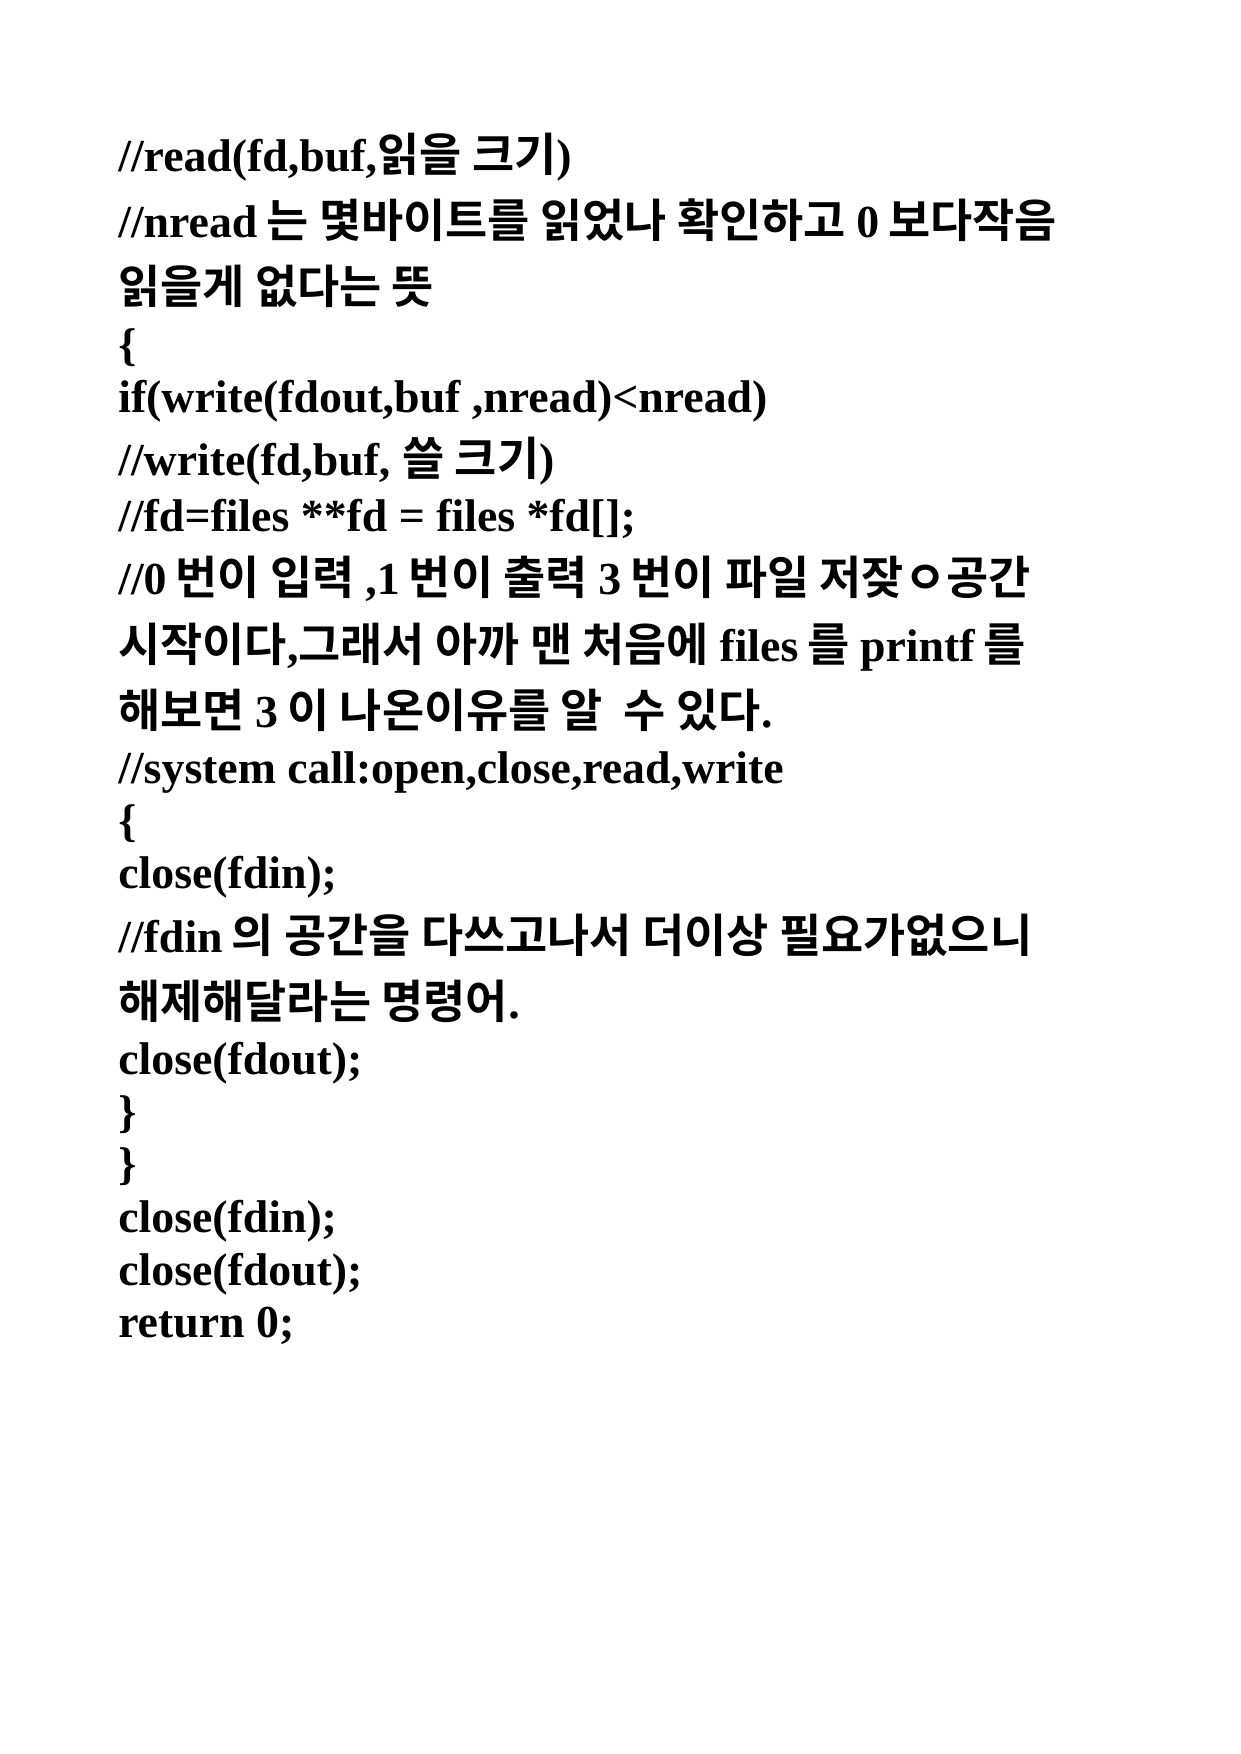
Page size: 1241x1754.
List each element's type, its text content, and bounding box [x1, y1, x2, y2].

text close(fdout); [118, 1032, 1122, 1084]
text //read(fd,buf,읽을 크기) [118, 118, 1122, 184]
text { [118, 317, 1122, 370]
text //write(fd,buf, 쓸 크기) [118, 423, 1122, 489]
text if(write(fdout,buf ,nread)<nread) [118, 370, 1122, 423]
text return 0; [118, 1295, 1122, 1348]
text close(fdin); [118, 846, 1122, 899]
text } [118, 1137, 1122, 1190]
text //fd=files **fd = files *fd[]; [118, 489, 1122, 542]
text close(fdin); [118, 1190, 1122, 1242]
text close(fdout); [118, 1242, 1122, 1295]
text //system call:open,close,read,write [118, 741, 1122, 793]
text //nread는 몇바이트를 읽었나 확인하고 0보다작음 읽을게 없다는 뜻 [118, 184, 1122, 317]
text } [118, 1084, 1122, 1137]
text { [118, 793, 1122, 846]
text //0번이 입력 ,1번이 출력 3번이 파일 저잦ㅇ공간 시작이다,그래서 아까 맨 처음에 files를 printf를 해보면 3이 나온이유를 알 수 있다. [118, 542, 1122, 741]
text //fdin의 공간을 다쓰고나서 더이상 필요가없으니 해제해달라는 명령어. [118, 899, 1122, 1032]
